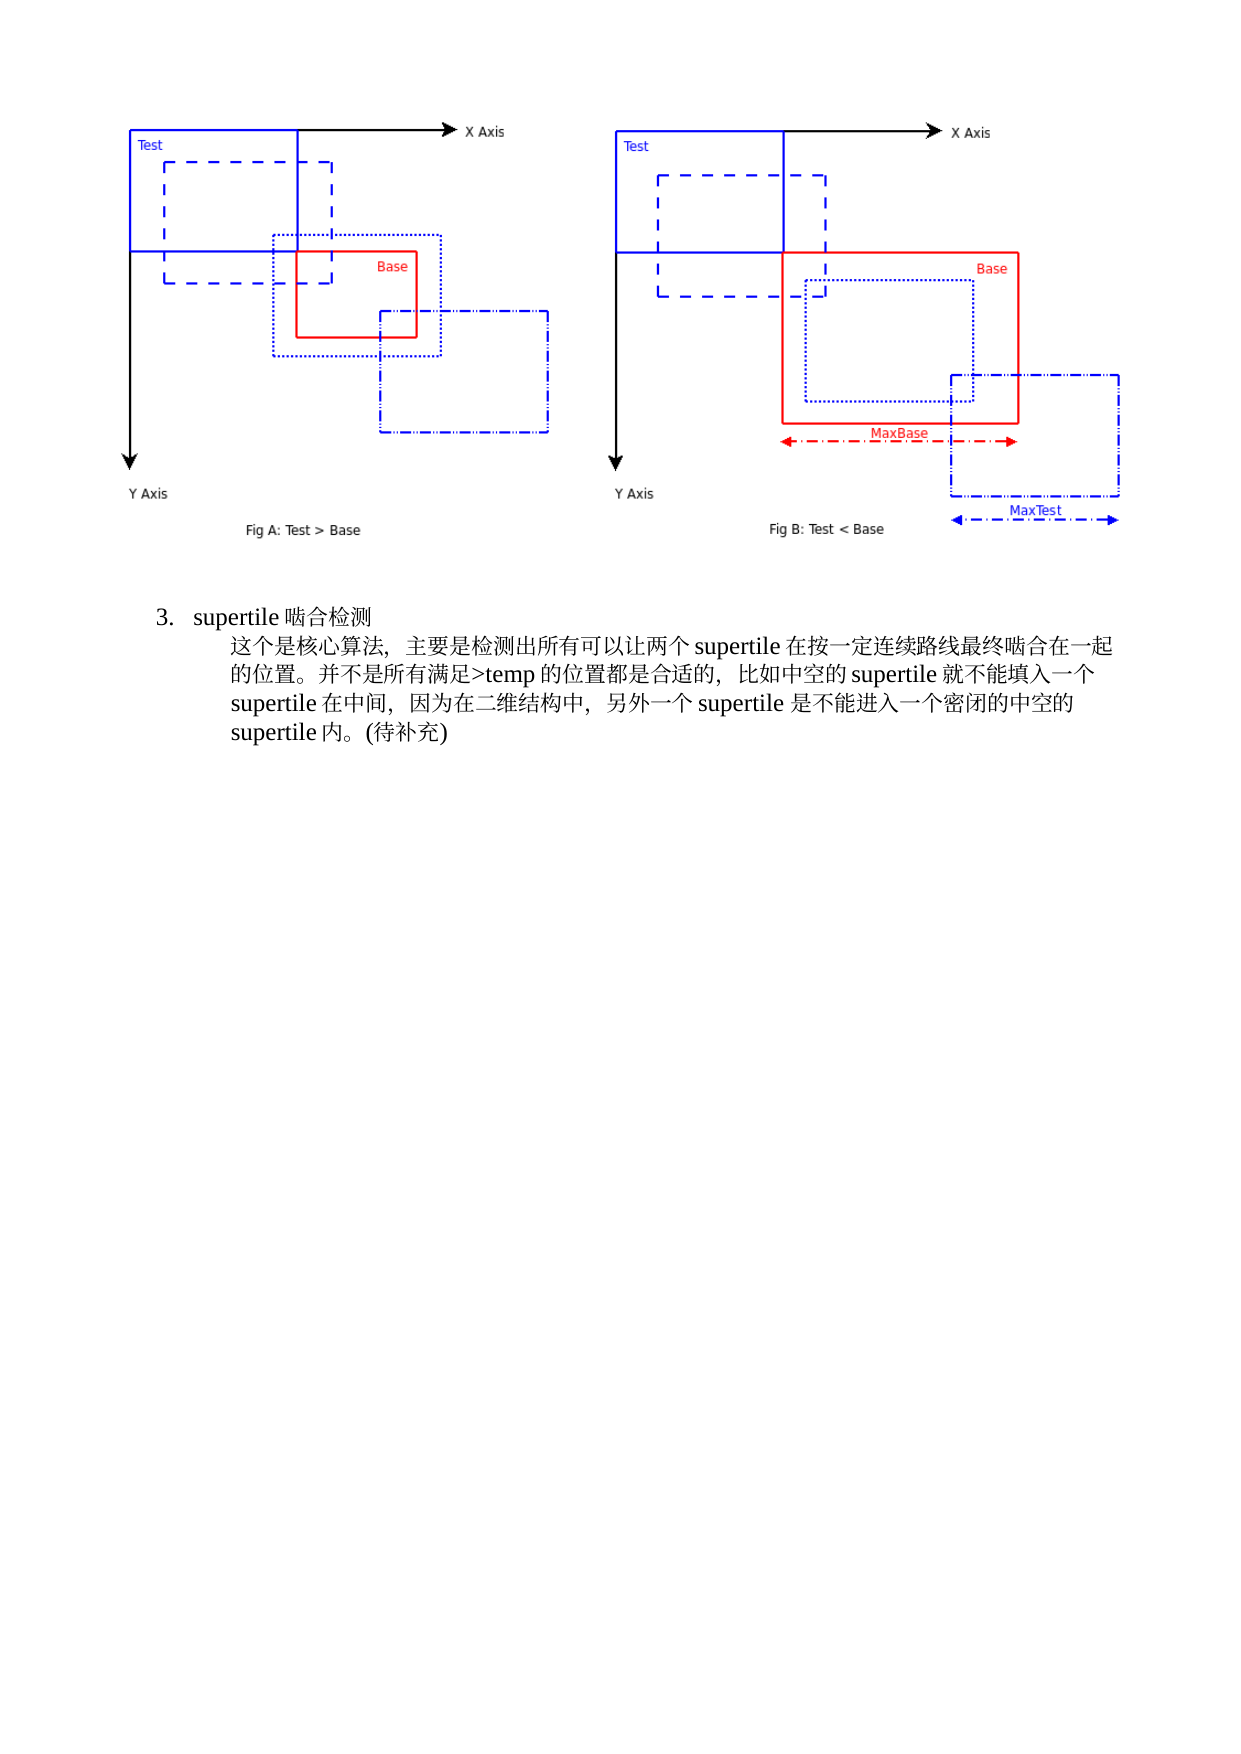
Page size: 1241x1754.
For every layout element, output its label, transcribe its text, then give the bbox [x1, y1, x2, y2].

list supertile啮合检测 [156, 602, 1122, 631]
list 这个是核心算法，主要是检测出所有可以让两个supertile在按一定连续路线最终啮合在一起的位置。并不是所有满足>temp的位置都是合适的，比如中空的supertile就不能填入一个supertile在中间，因为在二维结构中，另外一个supertile 是不能进入一个密闭的中空的supertile内。(待补充) [193, 631, 1122, 746]
picture [118, 118, 1122, 545]
